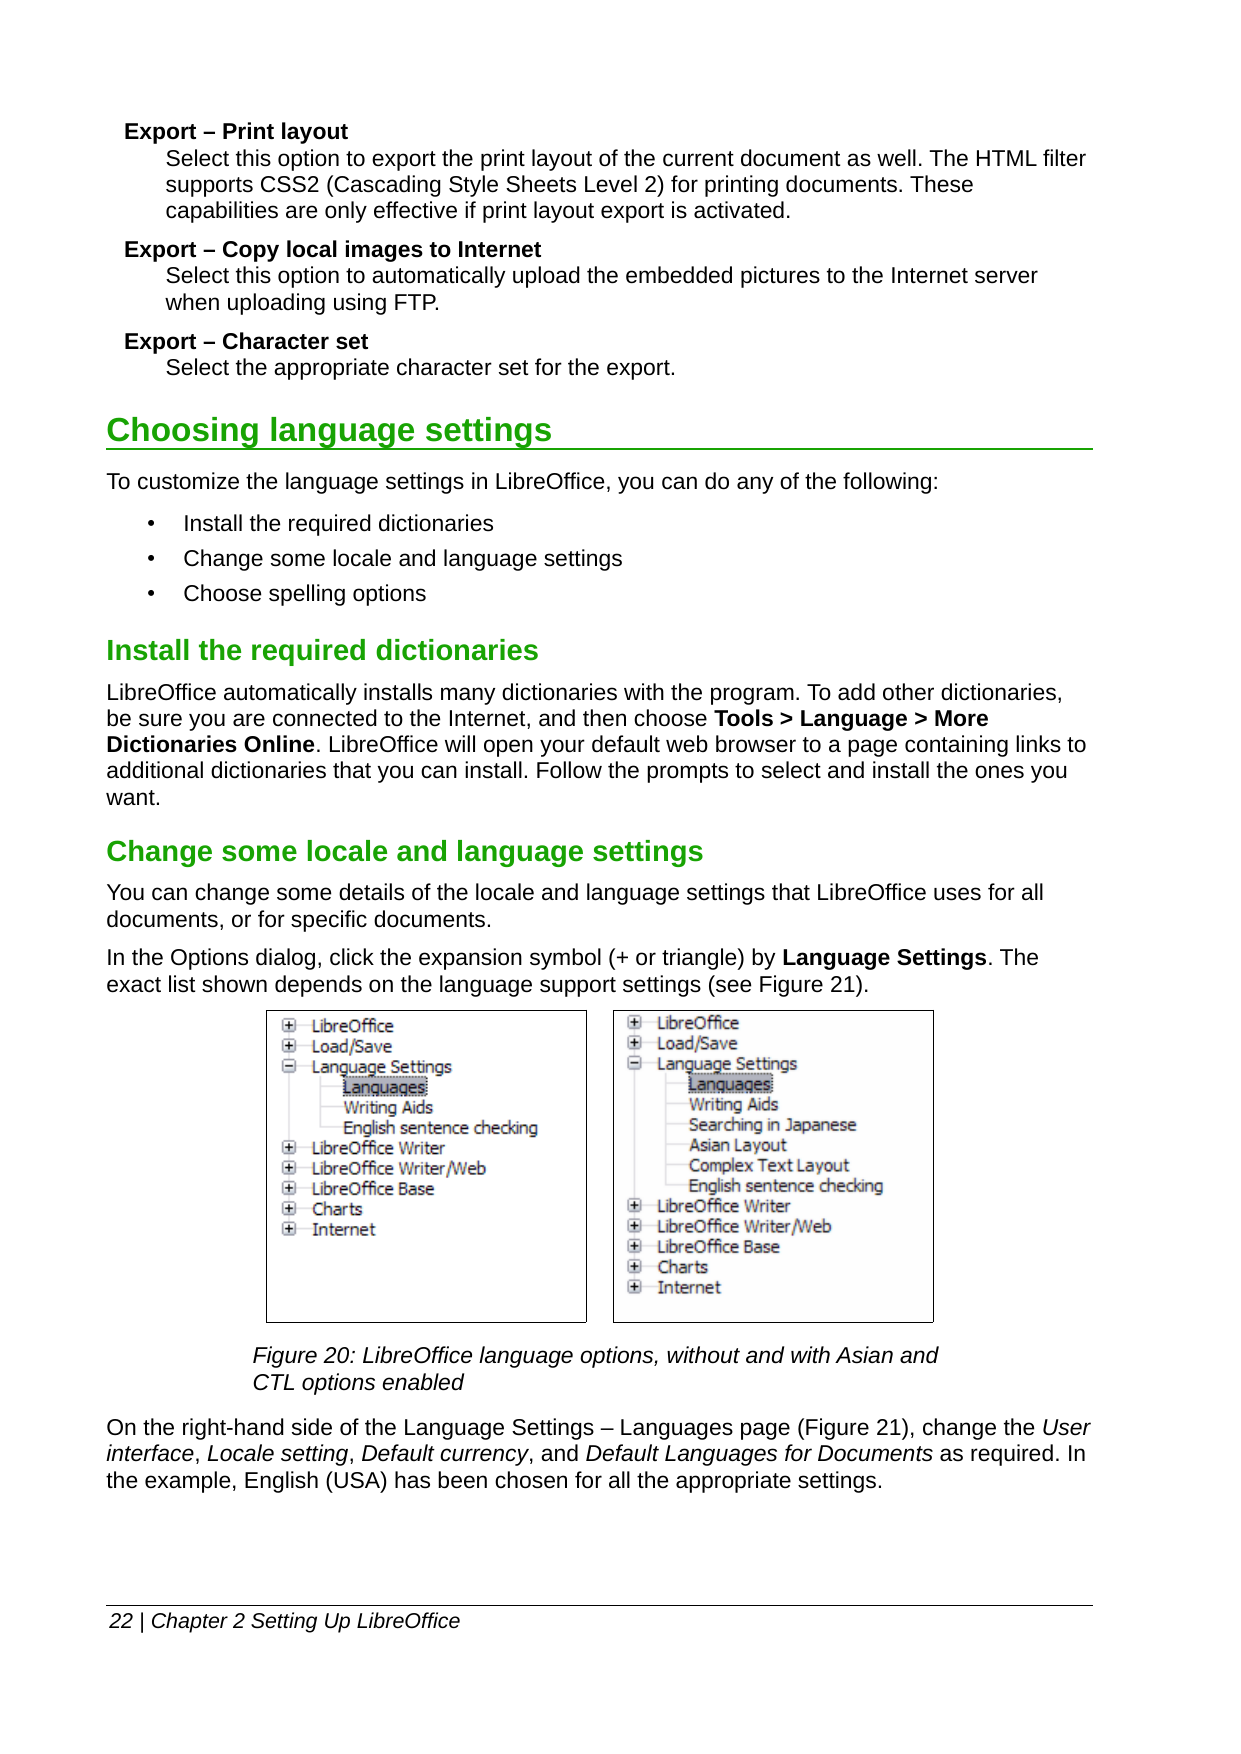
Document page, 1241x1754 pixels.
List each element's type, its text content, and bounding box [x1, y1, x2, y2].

list Install the required dictionaries [144, 507, 1093, 536]
text LibreOffice automatically installs many dictionaries with the program. To add other dictionaries, be sure you are connected to the Internet, and then choose Tools > Language > More Dictionaries Online. LibreOffice will open your default web browser to a page containing links to additional dictionaries that you can install. Follow the prompts to select and install the ones you want. [106, 678, 1093, 810]
text On the right-hand side of the Language Settings – Languages page (Figure 21), change the User interface, Locale setting, Default currency, and Default Languages for Documents as required. In the example, English (USA) has been chosen for all the appropriate settings. [106, 1414, 1093, 1493]
text Export – Print layout [124, 118, 1093, 144]
text Export – Copy local images to Internet [124, 236, 1093, 262]
text Select the appropriate character set for the export. [165, 354, 1093, 380]
subtitle Change some locale and language settings [106, 834, 1093, 867]
picture [614, 1011, 933, 1322]
table_header [599, 1010, 946, 1342]
table_header [253, 1010, 599, 1342]
text To customize the language settings in LibreOffice, you can do any of the following: [106, 468, 1093, 494]
text You can change some details of the locale and language settings that LibreOffice uses for all documents, or for specific documents. [106, 879, 1093, 932]
text Select this option to automatically upload the embedded pictures to the Internet server when uploading using FTP. [165, 262, 1093, 315]
list Choose spelling options [144, 577, 1093, 609]
text Figure 20: LibreOffice language options, without and with Asian and CTL options enabled [252, 1342, 947, 1395]
subtitle Install the required dictionaries [106, 633, 1093, 667]
subtitle Choosing language settings [106, 410, 1093, 448]
text Export – Character set [124, 328, 1093, 354]
picture [267, 1011, 586, 1322]
text Select this option to export the print layout of the current document as well. The HTML filter supports CSS2 (Cascading Style Sheets Level 2) for printing documents. These capabilities are only effective if print layout export is activated. [165, 144, 1093, 223]
text In the Options dialog, click the expansion symbol (+ or triangle) by Language Settings. The exact list shown depends on the language support settings (see Figure 21). [106, 944, 1093, 997]
list Change some locale and language settings [144, 542, 1093, 571]
